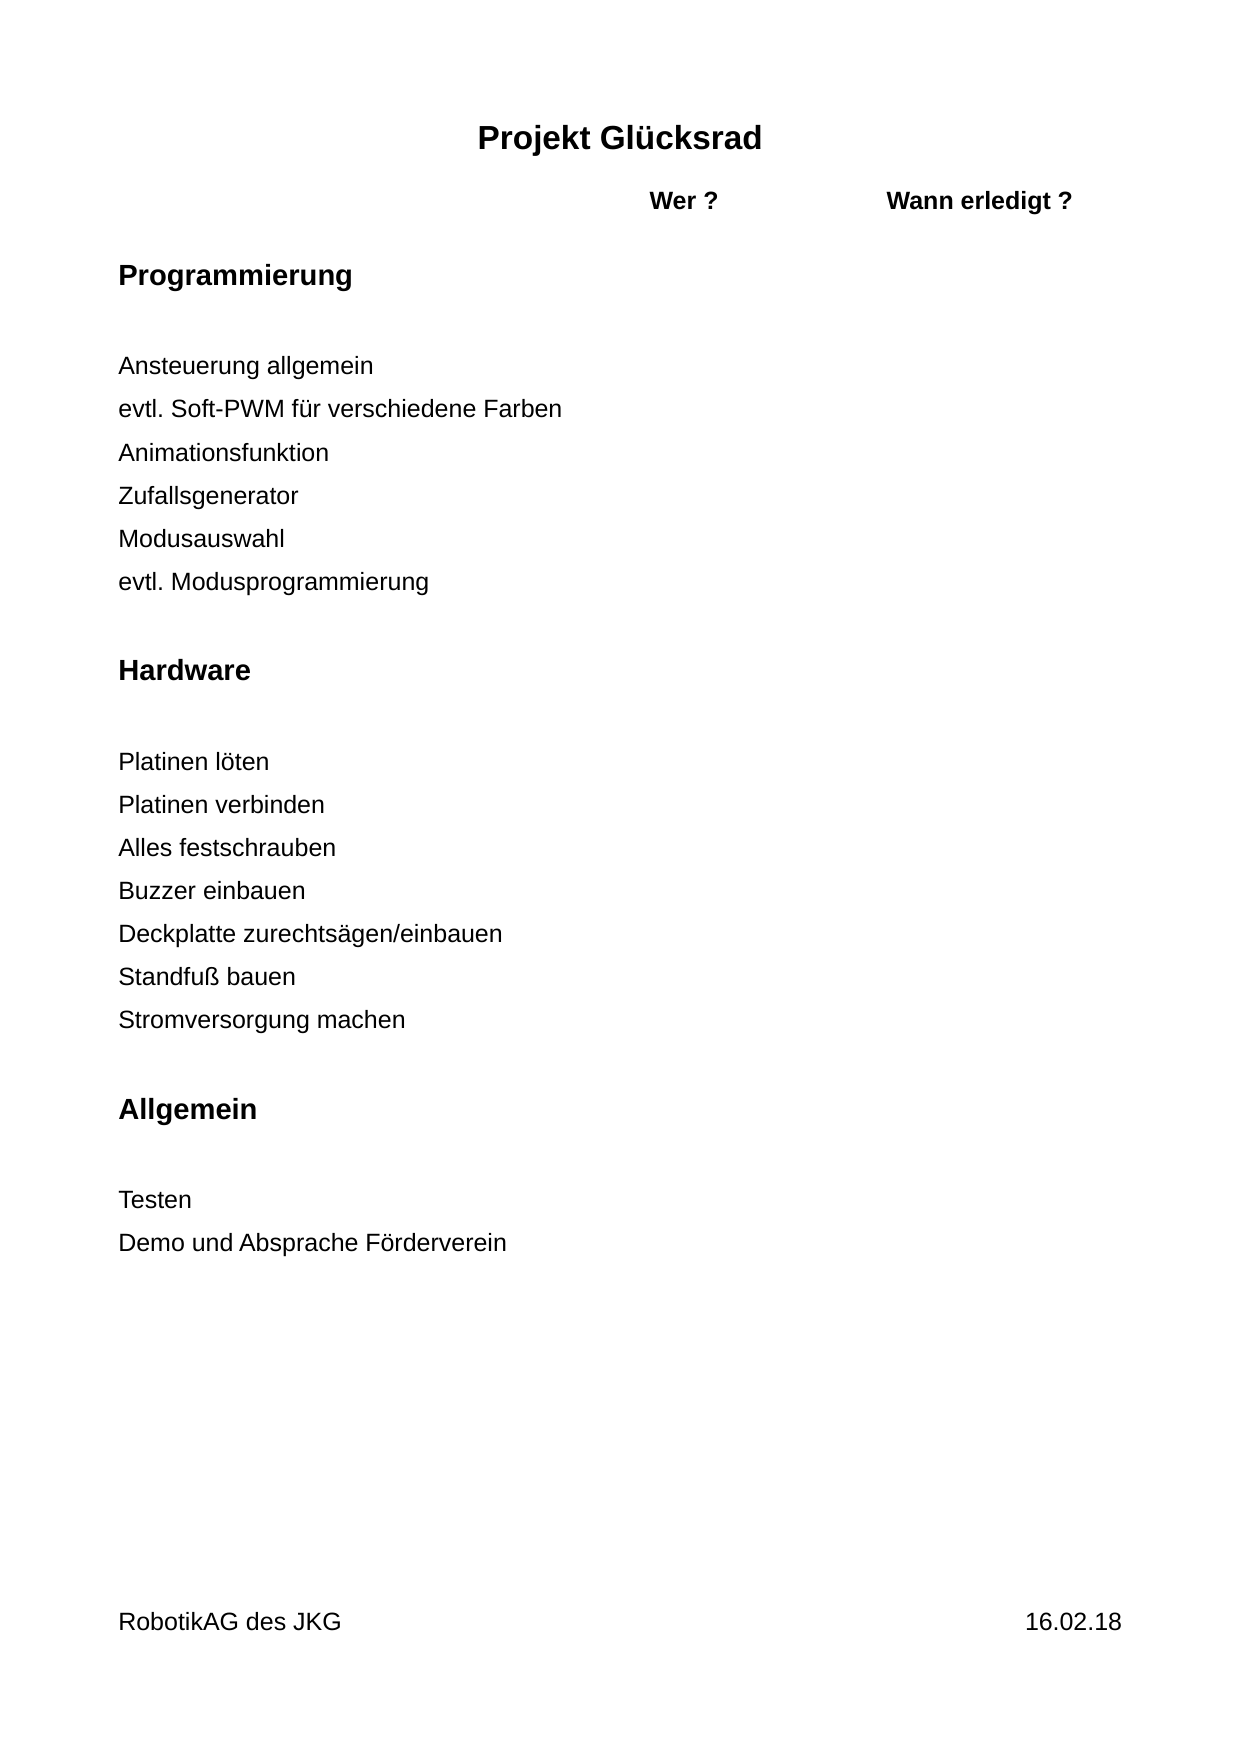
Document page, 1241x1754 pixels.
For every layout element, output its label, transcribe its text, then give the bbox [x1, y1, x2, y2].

text Platinen löten [118, 747, 1122, 775]
text Standfuß bauen [118, 962, 1122, 991]
text Deckplatte zurechtsägen/einbauen [118, 919, 1122, 948]
text Ansteuerung allgemein [118, 351, 1122, 380]
text Animationsfunktion [118, 438, 1122, 466]
text Testen [118, 1185, 1122, 1214]
text Hardware [118, 653, 1122, 687]
text Programmierung [118, 258, 1122, 291]
text evtl. Soft-PWM für verschiedene Farben [118, 394, 1122, 423]
text Demo und Absprache Förderverein [118, 1228, 1122, 1257]
text Allgemein [118, 1092, 1122, 1125]
text Wer ? Wann erledigt ? [118, 186, 1122, 215]
text Stromversorgung machen [118, 1005, 1122, 1034]
text evtl. Modusprogrammierung [118, 567, 1122, 596]
text Platinen verbinden [118, 790, 1122, 818]
text Zufallsgenerator [118, 481, 1122, 509]
text Buzzer einbauen [118, 876, 1122, 905]
text Alles festschrauben [118, 833, 1122, 862]
text Modusauswahl [118, 524, 1122, 553]
